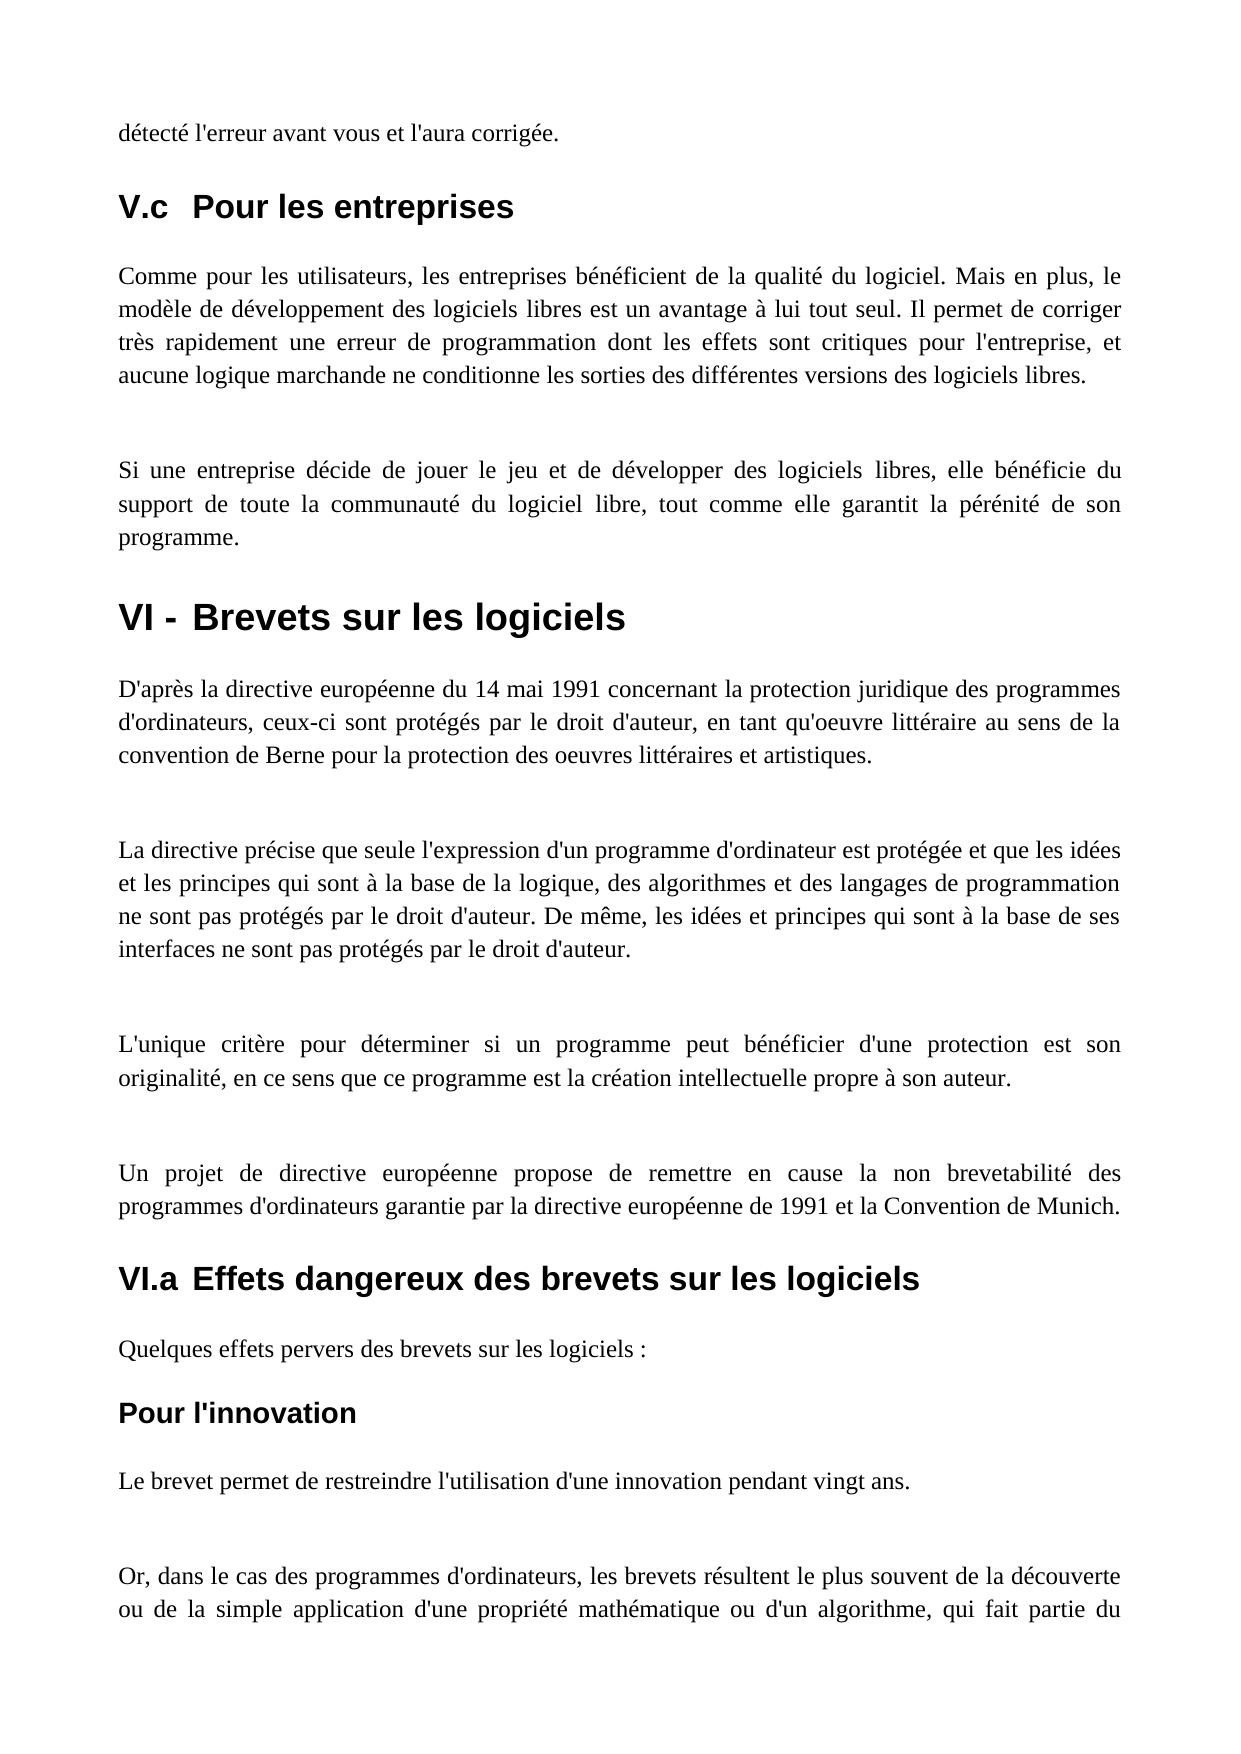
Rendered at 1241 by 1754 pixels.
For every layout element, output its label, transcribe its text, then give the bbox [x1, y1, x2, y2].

text Le brevet permet de restreindre l'utilisation d'une innovation pendant vingt ans. [118, 1466, 1122, 1495]
text L'unique critère pour déterminer si un programme peut bénéficier d'une protection est son originalité, en ce sens que ce programme est la création intellectuelle propre à son auteur. [118, 1029, 1122, 1091]
text Comme pour les utilisateurs, les entreprises bénéficient de la qualité du logiciel. Mais en plus, le modèle de développement des logiciels libres est un avantage à lui tout seul. Il permet de corriger très rapidement une erreur de programmation dont les effets sont critiques pour l'entreprise, et aucune logique marchande ne conditionne les sorties des différentes versions des logiciels libres. [118, 261, 1122, 389]
subtitle Pour l'innovation [118, 1396, 1122, 1430]
subtitle Pour les entreprises [118, 187, 1122, 225]
text D'après la directive européenne du 14 mai 1991 concernant la protection juridique des programmes d'ordinateurs, ceux-ci sont protégés par le droit d'auteur, en tant qu'oeuvre littéraire au sens de la convention de Berne pour la protection des oeuvres littéraires et artistiques. [118, 674, 1122, 769]
text Or, dans le cas des programmes d'ordinateurs, les brevets résultent le plus souvent de la découverte ou de la simple application d'une propriété mathématique ou d'un algorithme, qui fait partie du [118, 1561, 1122, 1623]
text Quelques effets pervers des brevets sur les logiciels : [118, 1334, 1122, 1363]
subtitle Brevets sur les logiciels [118, 594, 1122, 638]
text détecté l'erreur avant vous et l'aura corrigée. [118, 118, 1122, 147]
subtitle Effets dangereux des brevets sur les logiciels [118, 1259, 1122, 1298]
text La directive précise que seule l'expression d'un programme d'ordinateur est protégée et que les idées et les principes qui sont à la base de la logique, des algorithmes et des langages de programmation ne sont pas protégés par le droit d'auteur. De même, les idées et principes qui sont à la base de ses interfaces ne sont pas protégés par le droit d'auteur. [118, 835, 1122, 963]
text Un projet de directive européenne propose de remettre en cause la non brevetabilité des programmes d'ordinateurs garantie par la directive européenne de 1991 et la Convention de Munich. [118, 1158, 1122, 1219]
text Si une entreprise décide de jouer le jeu et de développer des logiciels libres, elle bénéficie du support de toute la communauté du logiciel libre, tout comme elle garantit la pérénité de son programme. [118, 456, 1122, 550]
